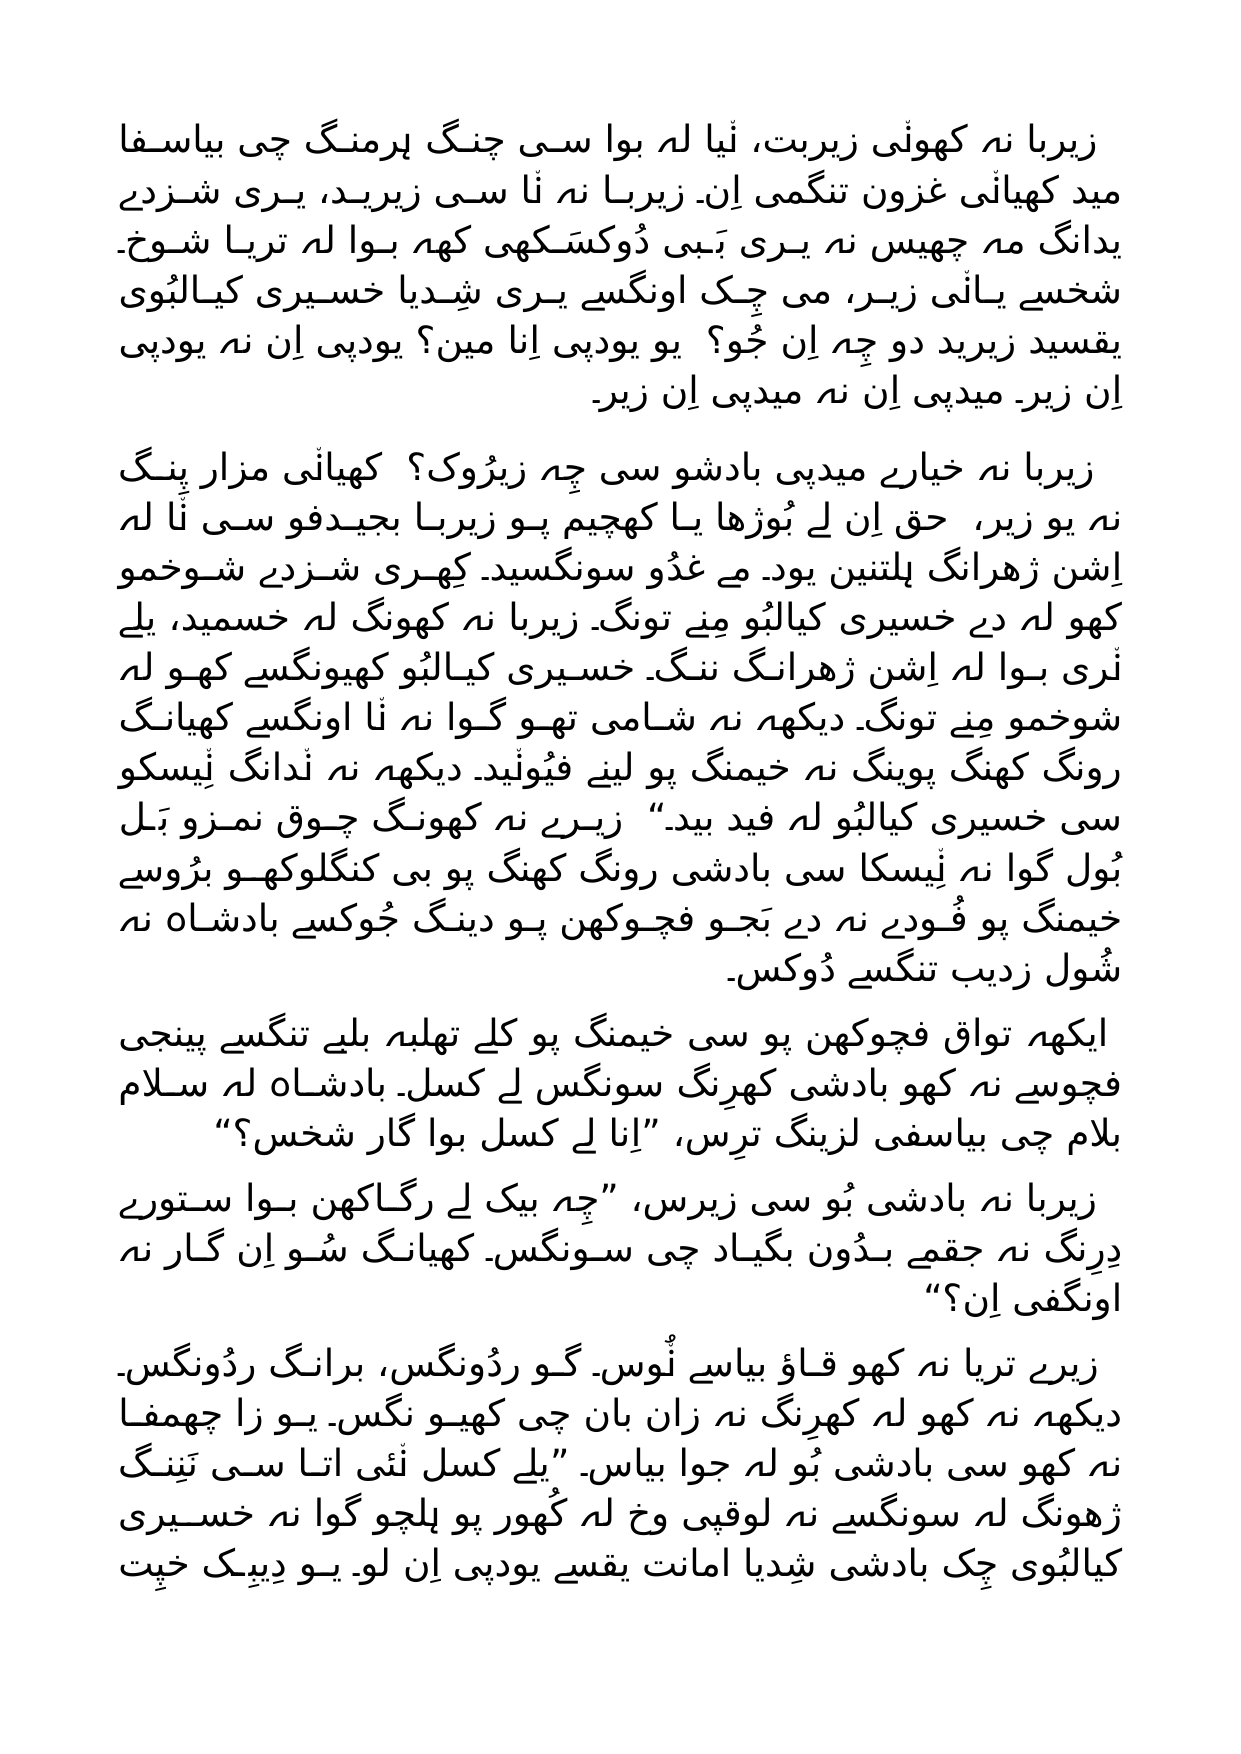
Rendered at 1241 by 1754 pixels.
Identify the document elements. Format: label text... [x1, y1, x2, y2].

text زیربا نہ کھون٘ی زیربت، ن٘یا لہ بوا سی چنگ ہرمنگ چی بیاسفا مید کھیان٘ی غزون تنگمی اِن۔ زیربا نہ ن٘ا سی زیرید، یری شزدے یدانگ مہ چھیس نہ یری بَبی دُوکسَکھی کھہ بوا لہ تریا شوخ۔ شخسے یان٘ی زیر، می چِک اونگسے یری شِدیا خسیری کیالبُوی یقسید زیرید دو چِہ اِن جُو؟ یو یودپی اِنا مین؟ یودپی اِن نہ یودپی اِن زیر۔ میدپی اِن نہ میدپی اِن زیر۔ [118, 118, 1122, 412]
text زیرے تریا نہ کھو قاؤ بیاسے نُ٘وس۔ گو ردُونگس، برانگ ردُونگس۔ دیکھہ نہ کھو لہ کھرِنگ نہ زان بان چی کھیو نگس۔ یو زا چھمفا نہ کھو سی بادشی بُو لہ جوا بیاس۔ ”یلے کسل ن٘ئی اتا سی نَنِنگ ژھونگ لہ سونگسے نہ لوقپی وخ لہ کُھور پو ہلچو گوا نہ خسیری کیالبُوی چِک بادشی شِدیا امانت یقسے یودپی اِن لو۔ یو دِیبِک خپِت [118, 1341, 1122, 1586]
text زیربا نہ خیارے میدپی بادشو سی چِہ زیرُوک؟ کھیان٘ی مزار پِنگ نہ یو زیر، حق اِن لے بُوژھا یا کھچیم پو زیربا بجیدفو سی ن٘ا لہ اِشن ژھرانگ ہلتنین یود۔ مے غدُو سونگسید۔ کِھری شزدے شوخمو کھو لہ دے خسیری کیالبُو مِنے تونگ۔ زیربا نہ کھونگ لہ خسمید، یلے ن٘ری بوا لہ اِشن ژھرانگ ننگ۔ خسیری کیالبُو کھیونگسے کھو لہ شوخمو مِنے تونگ۔ دیکھہ نہ شامی تھو گوا نہ ن٘ا اونگسے کھیانگ رونگ کھنگ پوینگ نہ خیمنگ پو لینے فیُون٘ید۔ دیکھہ نہ ن٘دانگ نِ٘یسکو سی خسیری کیالبُو لہ فید بید۔“ زیرے نہ کھونگ چوق نمزو بَل بُول گوا نہ نِ٘یسکا سی بادشی رونگ کھنگ پو بی کنگلوکھو برُوسے خیمنگ پو فُودے نہ دے بَجو فچوکھن پو دینگ جُوکسے بادشاہ نہ شُول زدیب تنگسے دُوکس۔ [118, 445, 1122, 990]
text ایکھہ تواق فچوکھن پو سی خیمنگ پو کلے تھلبہ بلبے تنگسے پینجی فچوسے نہ کھو بادشی کھرِنگ سونگس لے کسل۔ بادشاہ لہ سلام بلام چی بیاسفی لزینگ ترِس، ”اِنا لے کسل بوا گار شخس؟“ [118, 1011, 1122, 1155]
text زیربا نہ بادشی بُو سی زیرس، ”چِہ بیک لے رگاکھن بوا ستورے دِرِنگ نہ جقمے بدُون بگیاد چی سونگس۔ کھیانگ سُو اِن گار نہ اونگفی اِن؟“ [118, 1176, 1122, 1320]
